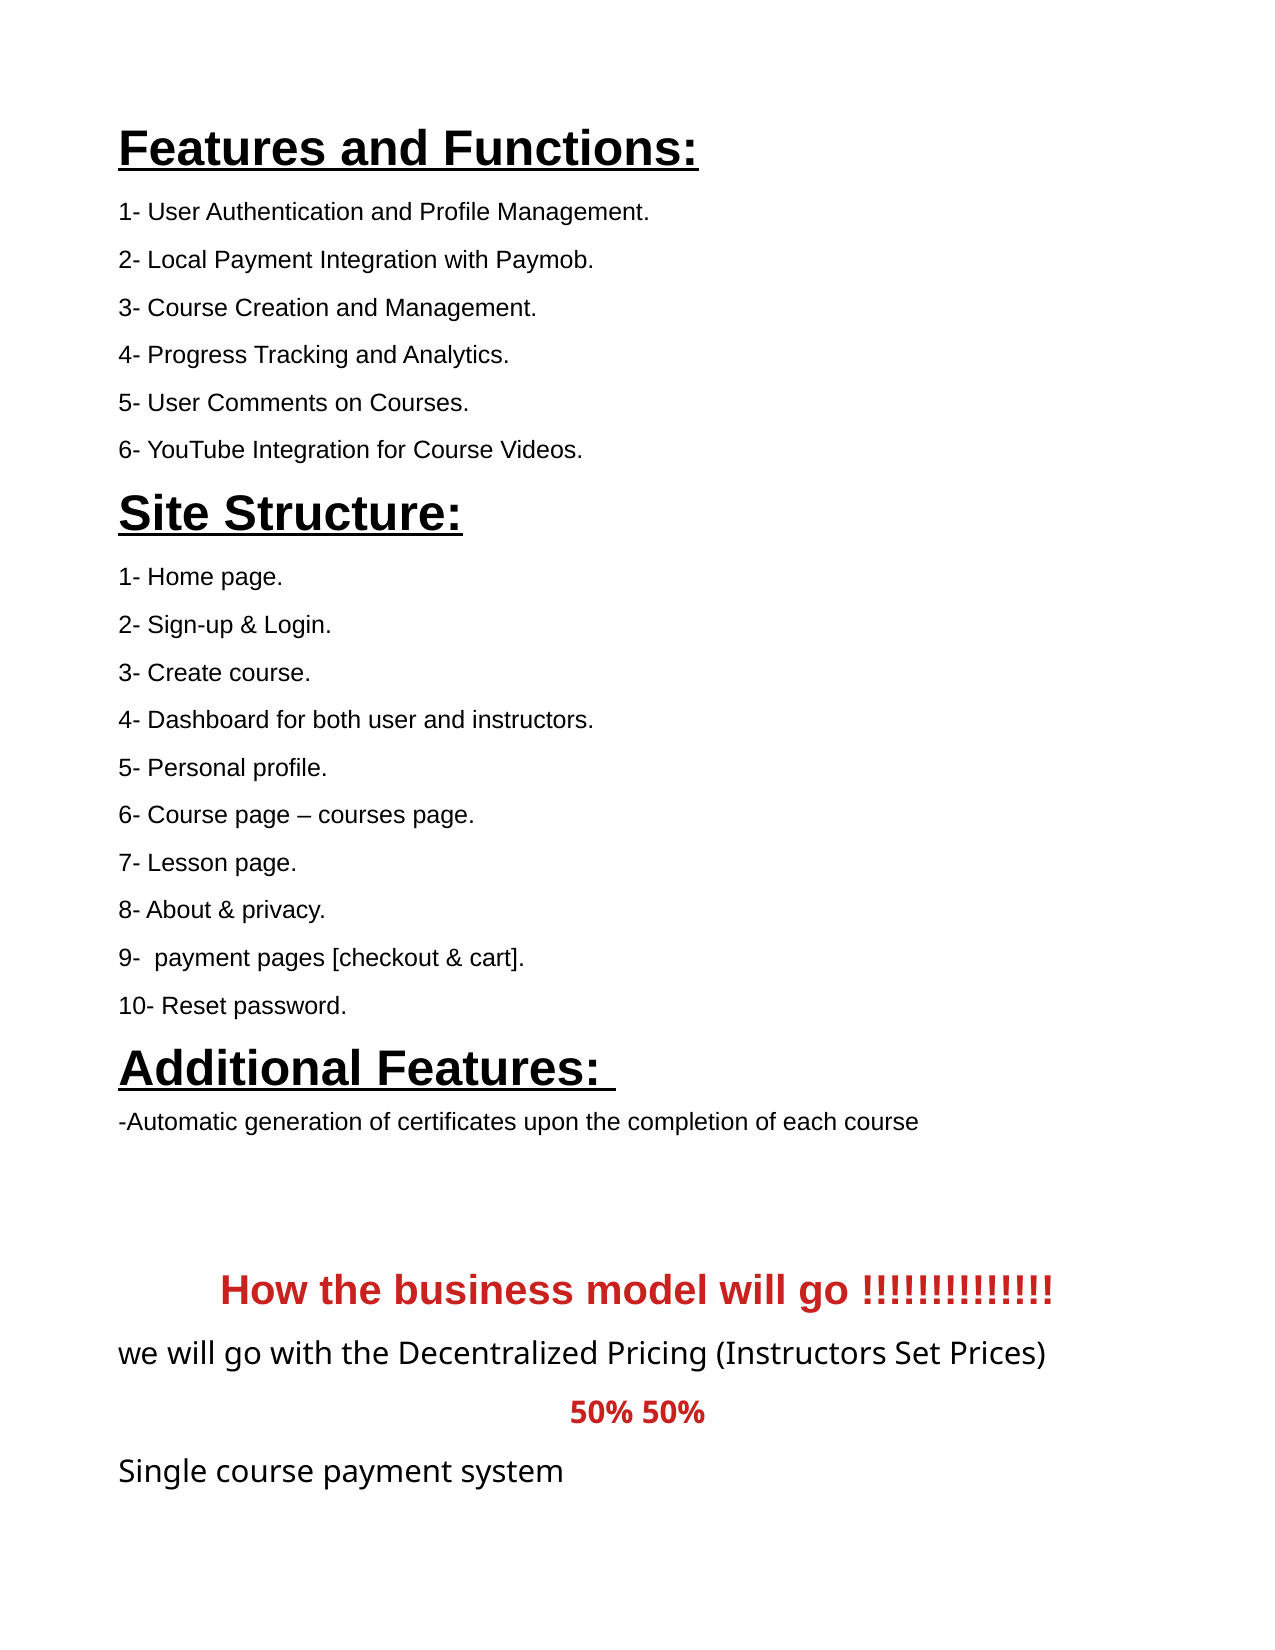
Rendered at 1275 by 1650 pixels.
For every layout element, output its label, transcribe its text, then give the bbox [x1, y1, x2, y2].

text we will go with the Decentralized Pricing (Instructors Set Prices) [118, 1331, 1157, 1374]
text 5- Personal profile. [118, 753, 1157, 781]
text Additional Features: -Automatic generation of certificates upon the completion of each course [118, 1038, 1157, 1135]
text 6- YouTube Integration for Course Videos. [118, 435, 1157, 464]
text 6- Course page – courses page. [118, 800, 1157, 829]
text 1- User Authentication and Profile Management. [118, 197, 1157, 226]
text Site Structure: [118, 483, 1157, 541]
text 7- Lesson page. [118, 848, 1157, 877]
text 3- Create course. [118, 657, 1157, 686]
text 2- Sign-up & Login. [118, 610, 1157, 639]
text 2- Local Payment Integration with Paymob. [118, 245, 1157, 274]
text 3- Course Creation and Management. [118, 293, 1157, 321]
text Single course payment system [118, 1448, 1157, 1491]
text 9- payment pages [checkout & cart]. [118, 943, 1157, 972]
text 50% 50% [118, 1390, 1157, 1432]
text How the business model will go !!!!!!!!!!!!!! [118, 1265, 1157, 1313]
text 4- Progress Tracking and Analytics. [118, 340, 1157, 369]
text 4- Dashboard for both user and instructors. [118, 705, 1157, 734]
text 5- User Comments on Courses. [118, 388, 1157, 417]
text Features and Functions: [118, 118, 1157, 176]
text 8- About & privacy. [118, 896, 1157, 924]
text 10- Reset password. [118, 991, 1157, 1019]
text 1- Home page. [118, 562, 1157, 591]
